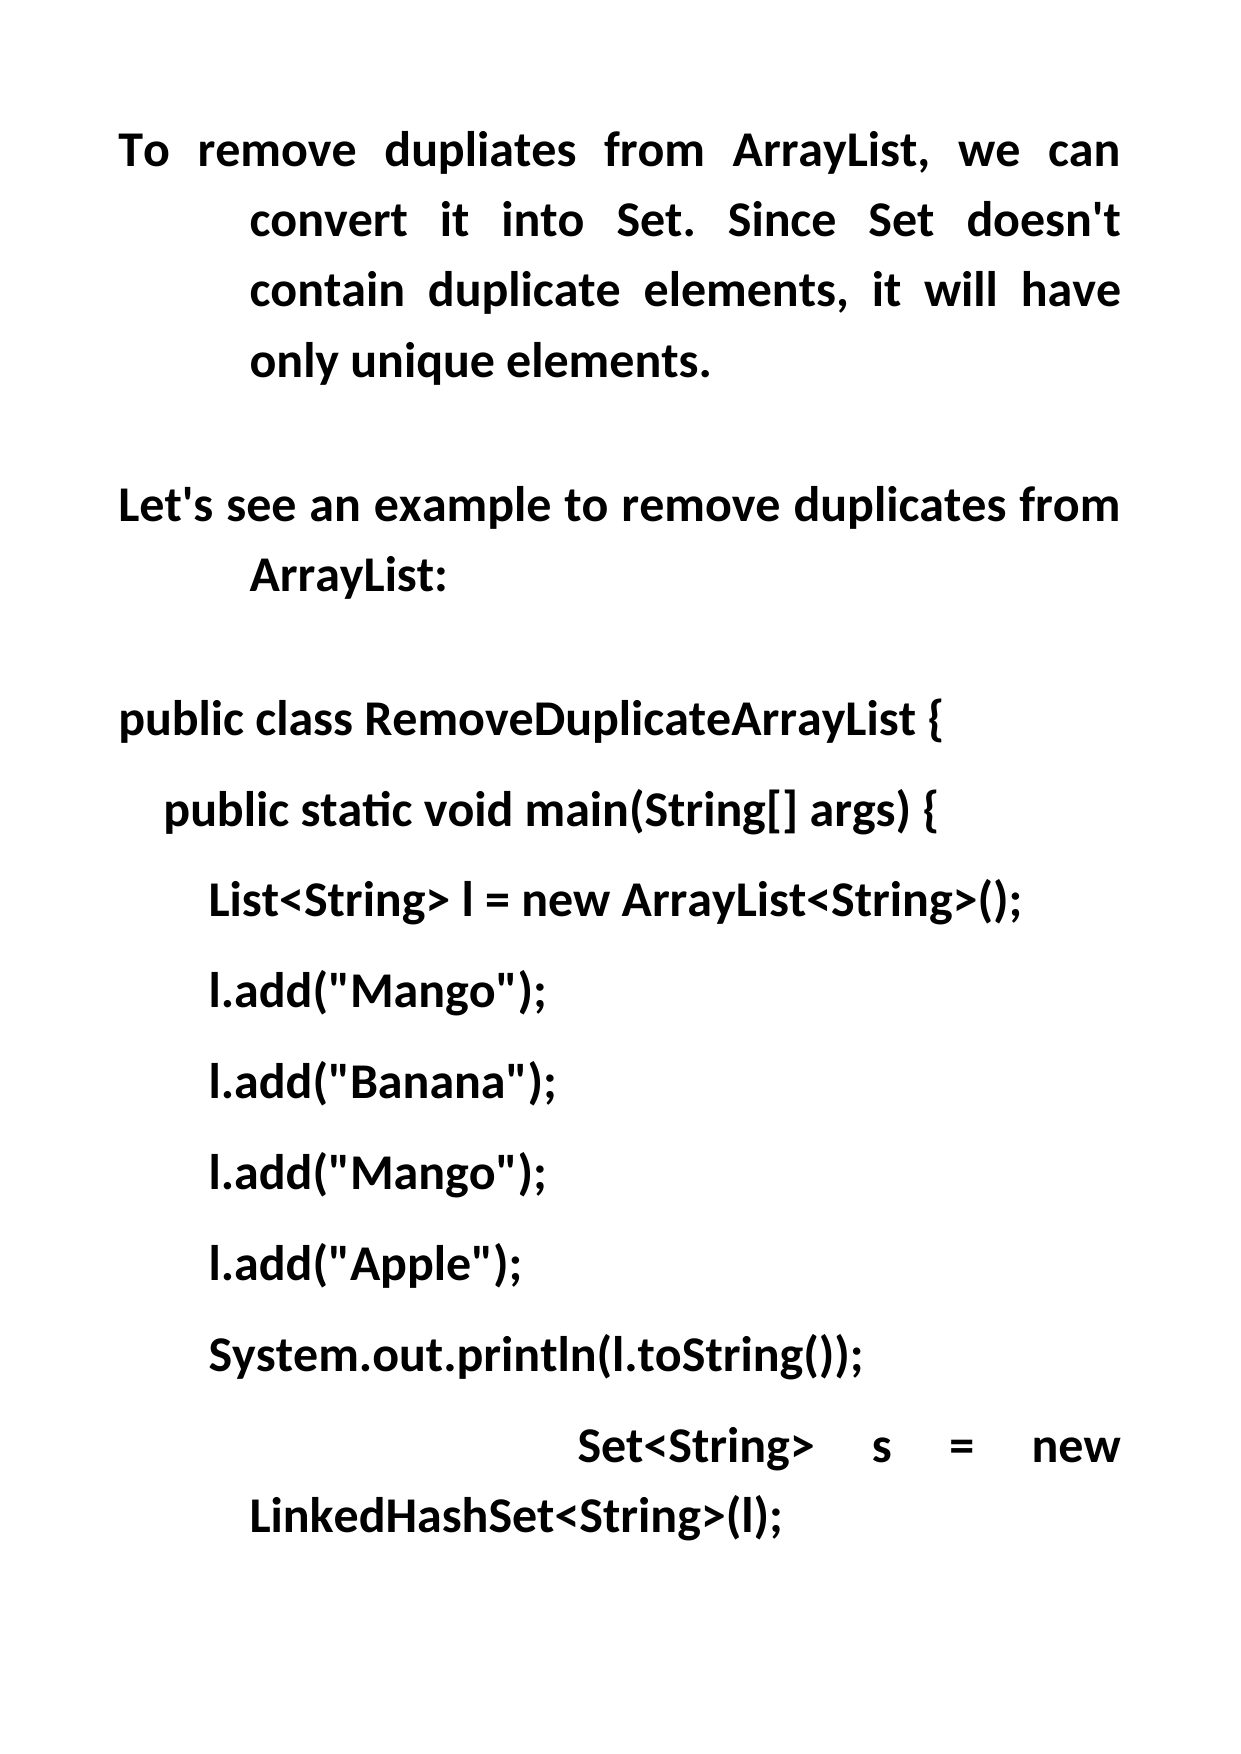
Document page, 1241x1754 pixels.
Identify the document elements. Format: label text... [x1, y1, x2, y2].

text l.add("Apple"); [118, 1232, 1122, 1293]
text public static void main(String[] args) { [118, 777, 1122, 838]
text l.add("Mango"); [118, 959, 1122, 1020]
text public class RemoveDuplicateArrayList { [118, 686, 1122, 747]
text To remove dupliates from ArrayList, we can convert it into Set. Since Set doesn't contain duplicate elements, it will have only unique elements. [118, 118, 1122, 389]
text Let's see an example to remove duplicates from ArrayList: [118, 472, 1122, 603]
text Set<String> s = new LinkedHashSet<String>(l); [118, 1414, 1122, 1545]
text l.add("Banana"); [118, 1050, 1122, 1111]
text List<String> l = new ArrayList<String>(); [118, 868, 1122, 929]
text System.out.println(l.toString()); [118, 1323, 1122, 1384]
text l.add("Mango"); [118, 1141, 1122, 1202]
